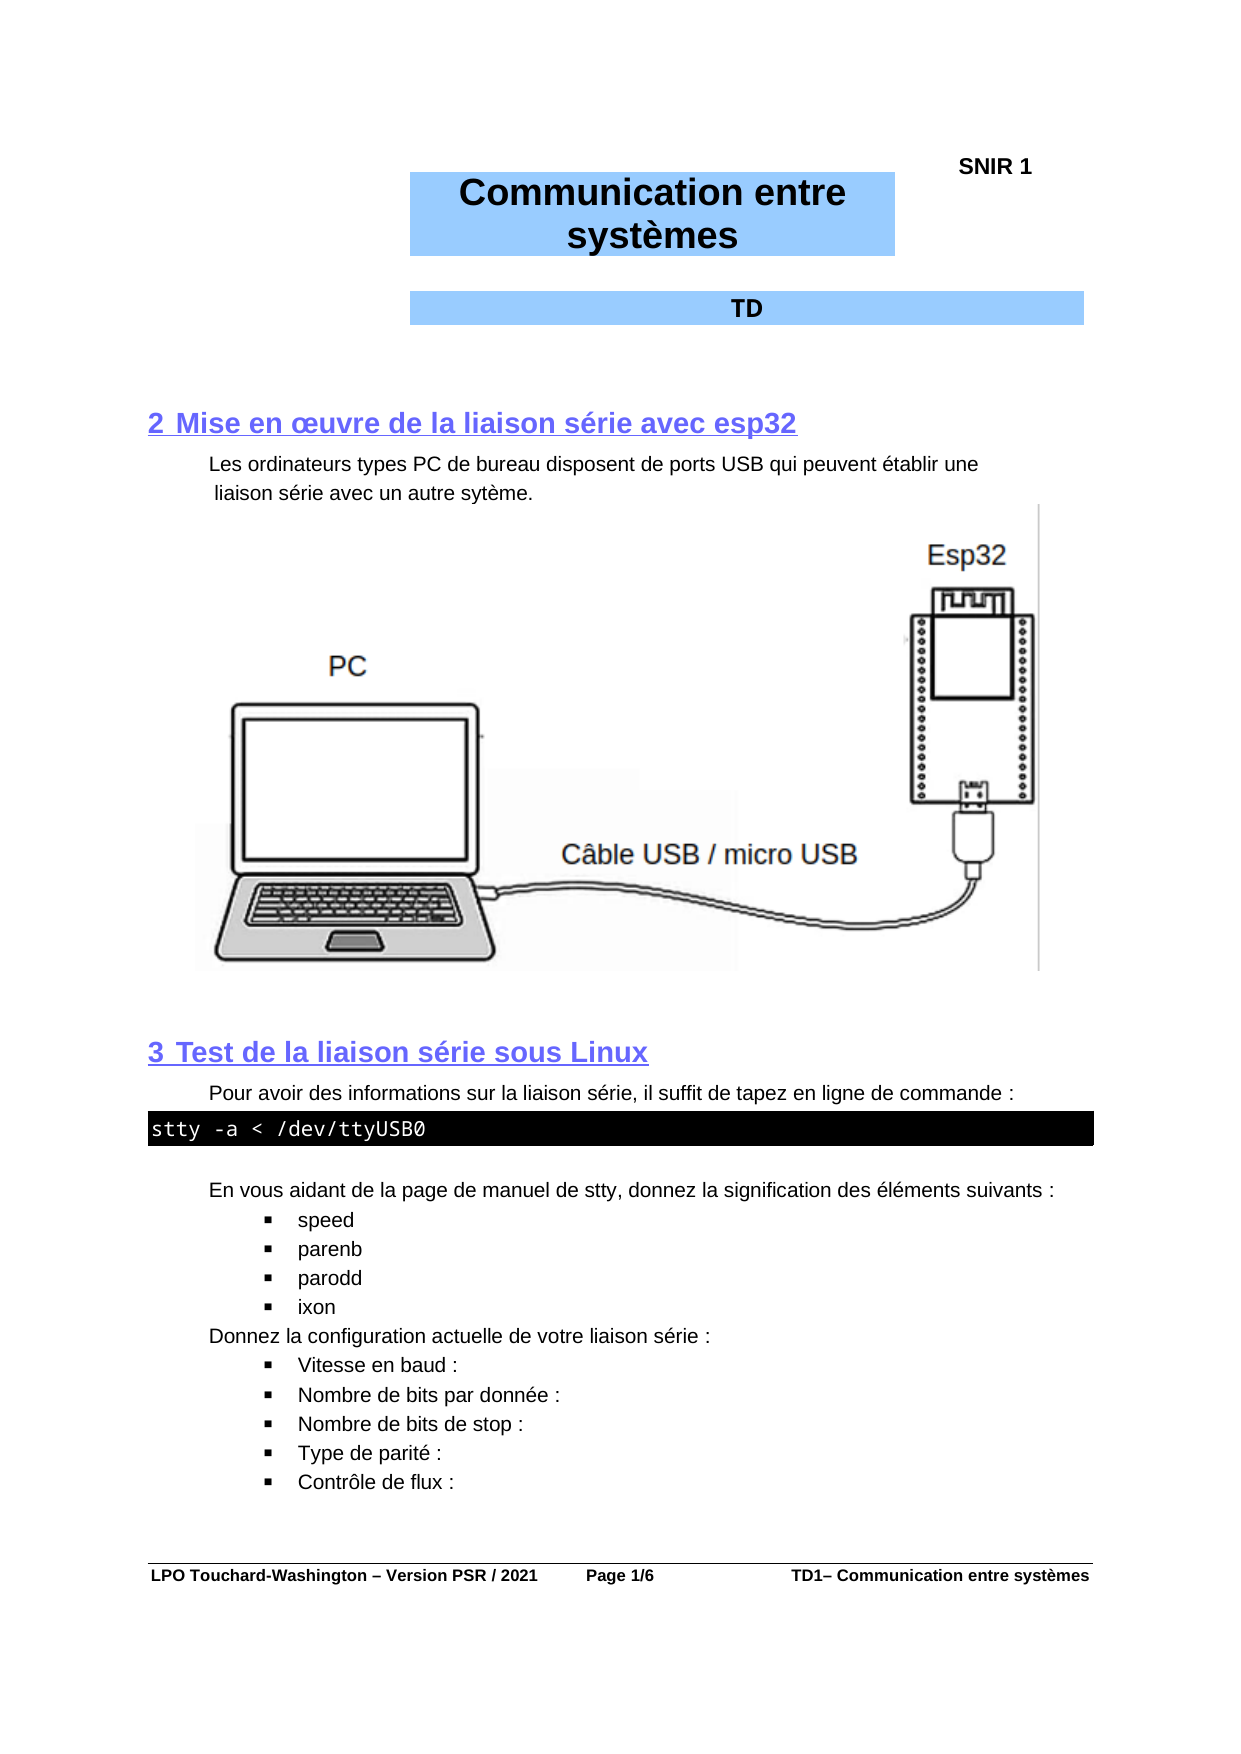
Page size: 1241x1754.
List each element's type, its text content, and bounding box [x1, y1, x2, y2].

list parenb [260, 1237, 1093, 1261]
table_header Communication entre systèmes [404, 148, 901, 266]
text stty -a < /dev/ttyUSB0 [149, 1112, 1093, 1145]
text En vous aidant de la page de manuel de stty, donnez la signification des éléments suivants : [208, 1179, 1093, 1202]
list Nombre de bits par donnée : [260, 1383, 1093, 1406]
table_cell TD [404, 266, 1090, 348]
list Vitesse en baud : [260, 1354, 1093, 1377]
list speed [260, 1208, 1093, 1231]
list Type de parité : [260, 1442, 1093, 1465]
text liaison série avec un autre sytème. [208, 481, 1093, 505]
text Pour avoir des informations sur la liaison série, il suffit de tapez en ligne de commande : [208, 1081, 1093, 1105]
table_header [148, 148, 404, 348]
list Contrôle de flux : [260, 1471, 1093, 1494]
subtitle Test de la liaison série sous Linux [148, 1036, 1093, 1068]
list Nombre de bits de stop : [260, 1412, 1093, 1436]
list parodd [260, 1267, 1093, 1290]
text Donnez la configuration actuelle de votre liaison série : [208, 1325, 1093, 1348]
table_header SNIR 1 [901, 148, 1090, 266]
list ixon [260, 1296, 1093, 1319]
text Les ordinateurs types PC de bureau disposent de ports USB qui peuvent établir une [208, 452, 1093, 476]
subtitle Mise en œuvre de la liaison série avec esp32 [148, 407, 1093, 439]
picture [194, 504, 1046, 971]
